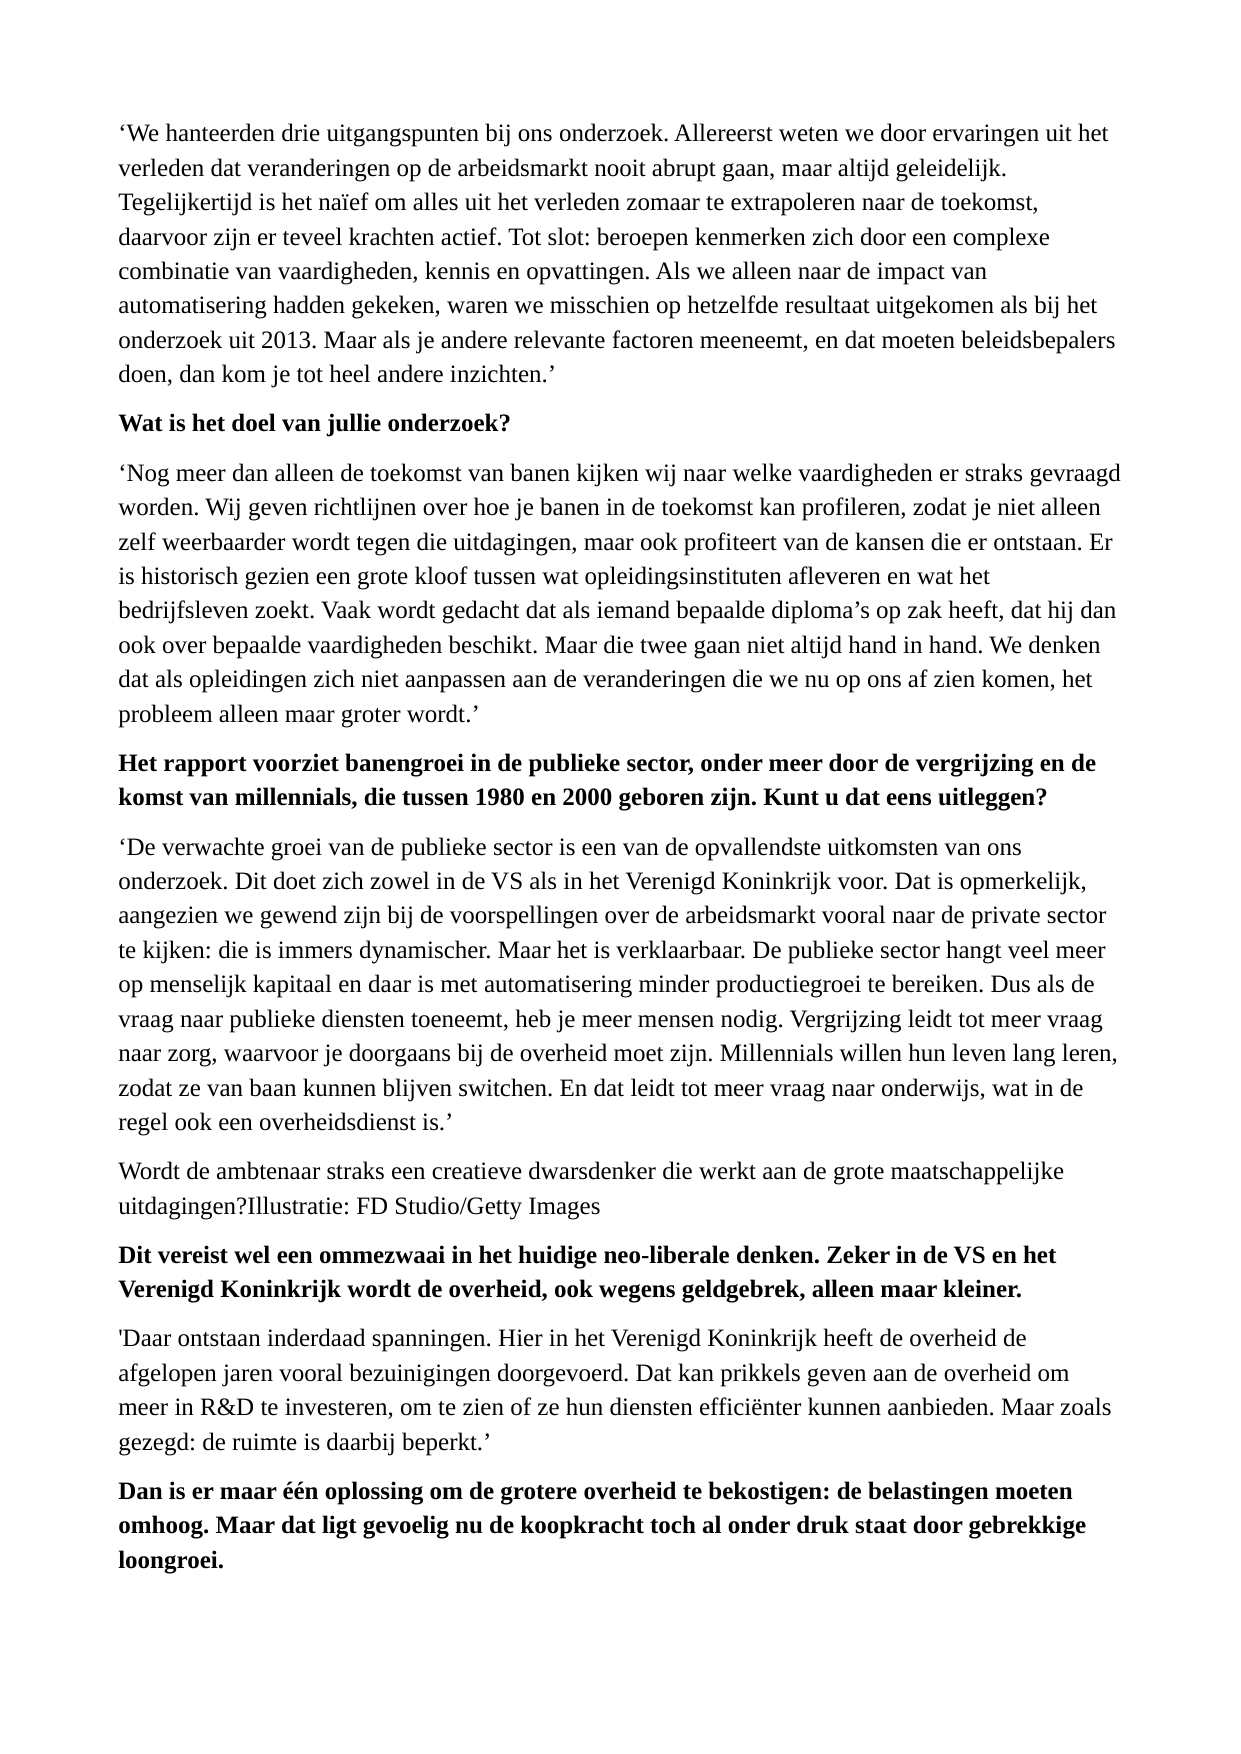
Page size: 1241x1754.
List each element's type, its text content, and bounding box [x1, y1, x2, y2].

text Het rapport voorziet banengroei in de publieke sector, onder meer door de vergrijzing en de komst van millennials, die tussen 1980 en 2000 geboren zijn. Kunt u dat eens uitleggen? [118, 748, 1122, 811]
text ‘De verwachte groei van de publieke sector is een van de opvallendste uitkomsten van ons onderzoek. Dit doet zich zowel in de VS als in het Verenigd Koninkrijk voor. Dat is opmerkelijk, aangezien we gewend zijn bij de voorspellingen over de arbeidsmarkt vooral naar de private sector te kijken: die is immers dynamischer. Maar het is verklaarbaar. De publieke sector hangt veel meer op menselijk kapitaal en daar is met automatisering minder productiegroei te bereiken. Dus als de vraag naar publieke diensten toeneemt, heb je meer mensen nodig. Vergrijzing leidt tot meer vraag naar zorg, waarvoor je doorgaans bij de overheid moet zijn. Millennials willen hun leven lang leren, zodat ze van baan kunnen blijven switchen. En dat leidt tot meer vraag naar onderwijs, wat in de regel ook een overheidsdienst is.’ [118, 832, 1122, 1136]
text Dit vereist wel een ommezwaai in het huidige neo-liberale denken. Zeker in de VS en het Verenigd Koninkrijk wordt de overheid, ook wegens geldgebrek, alleen maar kleiner. [118, 1240, 1122, 1303]
text Wat is het doel van jullie onderzoek? [118, 408, 1122, 437]
text 'Daar ontstaan inderdaad spanningen. Hier in het Verenigd Koninkrijk heeft de overheid de afgelopen jaren vooral bezuinigingen doorgevoerd. Dat kan prikkels geven aan de overheid om meer in R&D te investeren, om te zien of ze hun diensten efficiënter kunnen aanbieden. Maar zoals gezegd: de ruimte is daarbij beperkt.’ [118, 1323, 1122, 1456]
text Dan is er maar één oplossing om de grotere overheid te bekostigen: de belastingen moeten omhoog. Maar dat ligt gevoelig nu de koopkracht toch al onder druk staat door gebrekkige loongroei. [118, 1476, 1122, 1574]
text ‘Nog meer dan alleen de toekomst van banen kijken wij naar welke vaardigheden er straks gevraagd worden. Wij geven richtlijnen over hoe je banen in de toekomst kan profileren, zodat je niet alleen zelf weerbaarder wordt tegen die uitdagingen, maar ook profiteert van de kansen die er ontstaan. Er is historisch gezien een grote kloof tussen wat opleidingsinstituten afleveren en wat het bedrijfsleven zoekt. Vaak wordt gedacht dat als iemand bepaalde diploma’s op zak heeft, dat hij dan ook over bepaalde vaardigheden beschikt. Maar die twee gaan niet altijd hand in hand. We denken dat als opleidingen zich niet aanpassen aan de veranderingen die we nu op ons af zien komen, het probleem alleen maar groter wordt.’ [118, 458, 1122, 728]
text ‘We hanteerden drie uitgangspunten bij ons onderzoek. Allereerst weten we door ervaringen uit het verleden dat veranderingen op de arbeidsmarkt nooit abrupt gaan, maar altijd geleidelijk. Tegelijkertijd is het naïef om alles uit het verleden zomaar te extrapoleren naar de toekomst, daarvoor zijn er teveel krachten actief. Tot slot: beroepen kenmerken zich door een complexe combinatie van vaardigheden, kennis en opvattingen. Als we alleen naar de impact van automatisering hadden gekeken, waren we misschien op hetzelfde resultaat uitgekomen als bij het onderzoek uit 2013. Maar als je andere relevante factoren meeneemt, en dat moeten beleidsbepalers doen, dan kom je tot heel andere inzichten.’ [118, 118, 1122, 388]
text Wordt de ambtenaar straks een creatieve dwarsdenker die werkt aan de grote maatschappelijke uitdagingen?Illustratie: FD Studio/Getty Images [118, 1156, 1122, 1220]
